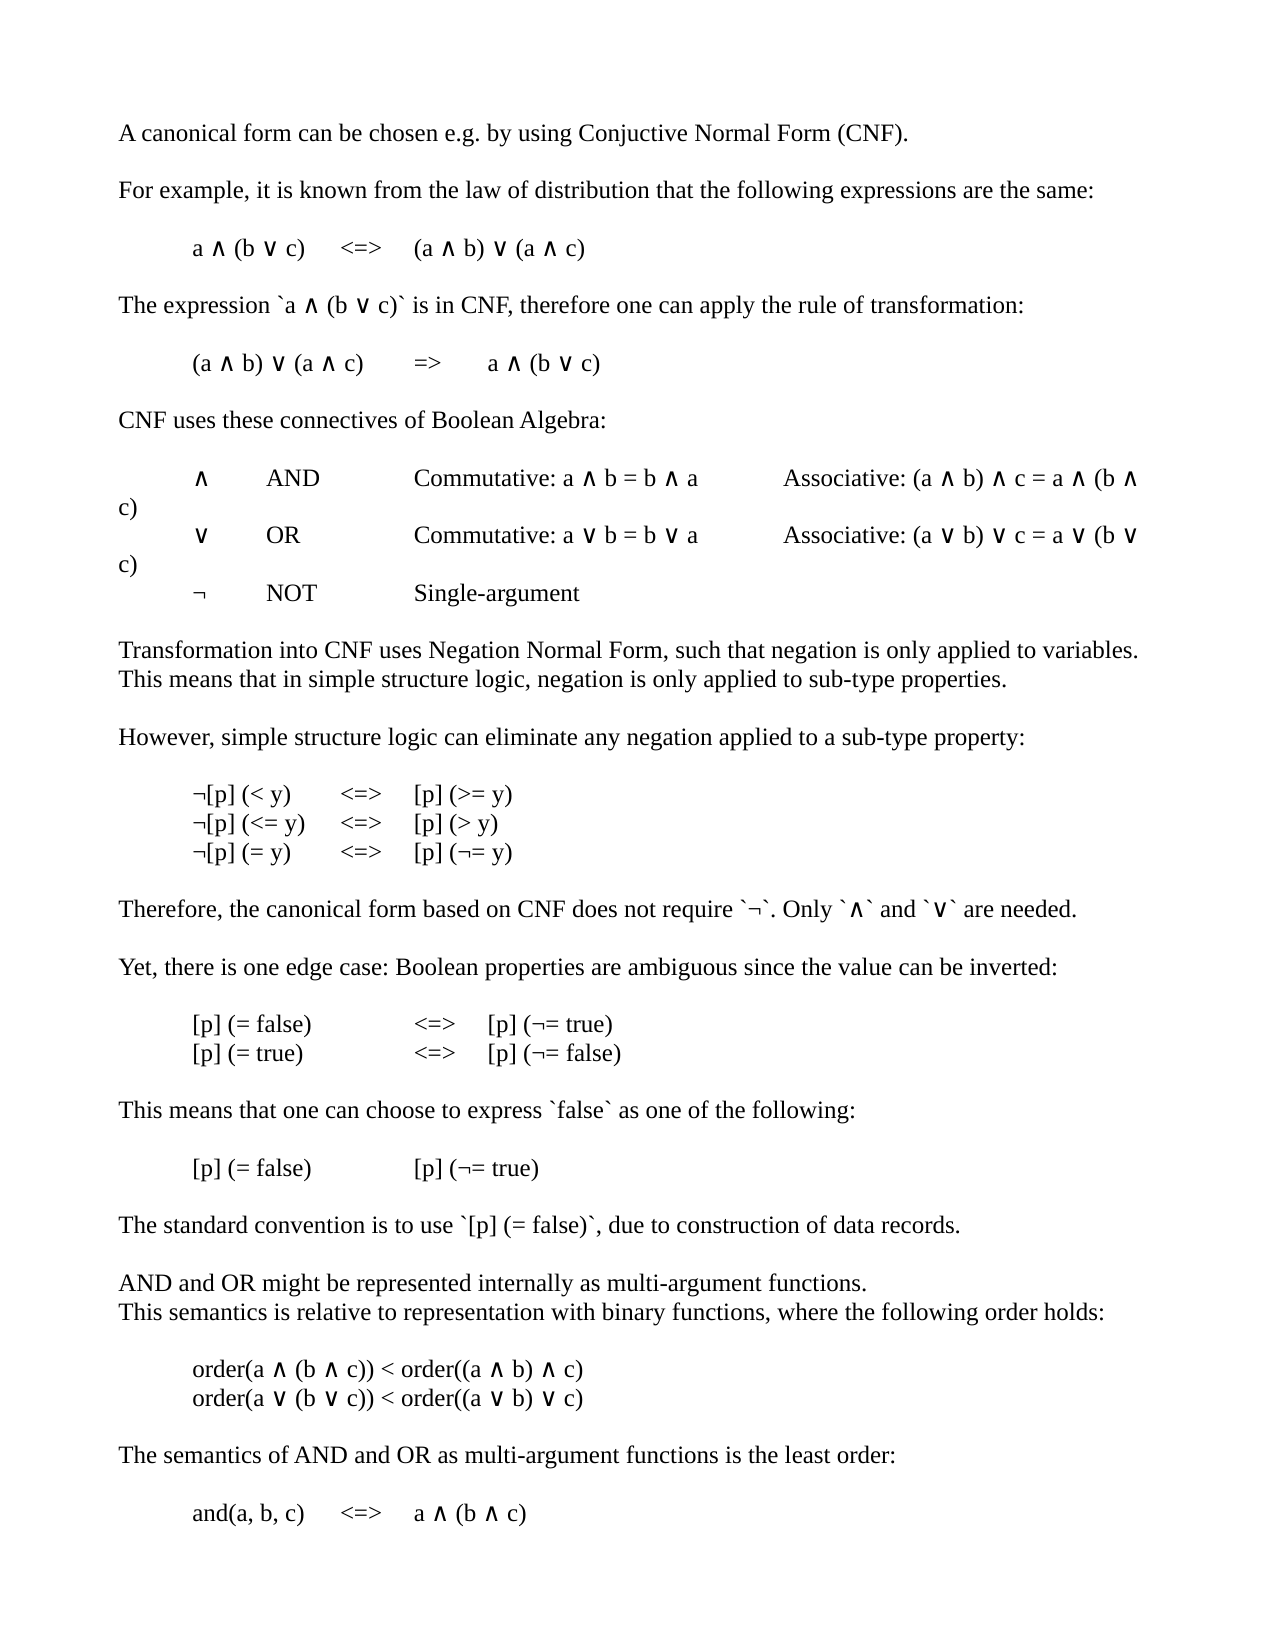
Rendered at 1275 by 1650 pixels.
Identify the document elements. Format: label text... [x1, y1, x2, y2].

text However, simple structure logic can eliminate any negation applied to a sub-type property: [118, 722, 1157, 751]
text This means that in simple structure logic, negation is only applied to sub-type properties. [118, 664, 1157, 693]
text (a ∧ b) ∨ (a ∧ c) => a ∧ (b ∨ c) [118, 348, 1157, 377]
text The expression `a ∧ (b ∨ c)` is in CNF, therefore one can apply the rule of transformation: [118, 291, 1157, 319]
text ¬[p] (<= y) <=> [p] (> y) [118, 808, 1157, 837]
text order(a ∧ (b ∧ c)) < order((a ∧ b) ∧ c) [118, 1354, 1157, 1383]
text ∧ AND Commutative: a ∧ b = b ∧ a Associative: (a ∧ b) ∧ c = a ∧ (b ∧ c) [118, 463, 1157, 521]
text This means that one can choose to express `false` as one of the following: [118, 1096, 1157, 1124]
text ¬[p] (= y) <=> [p] (¬= y) [118, 837, 1157, 866]
text AND and OR might be represented internally as multi-argument functions. This semantics is relative to representation with binary functions, where the following order holds: [118, 1268, 1157, 1326]
text Yet, there is one edge case: Boolean properties are ambiguous since the value can be inverted: [118, 952, 1157, 981]
text order(a ∨ (b ∨ c)) < order((a ∨ b) ∨ c) [118, 1383, 1157, 1412]
text A canonical form can be chosen e.g. by using Conjuctive Normal Form (CNF). [118, 118, 1157, 147]
text Transformation into CNF uses Negation Normal Form, such that negation is only applied to variables. [118, 636, 1157, 664]
text [p] (= false) <=> [p] (¬= true) [118, 1009, 1157, 1038]
text ¬ NOT Single-argument [118, 578, 1157, 607]
text CNF uses these connectives of Boolean Algebra: [118, 406, 1157, 434]
text [p] (= false) [p] (¬= true) [118, 1153, 1157, 1182]
text The standard convention is to use `[p] (= false)`, due to construction of data records. [118, 1211, 1157, 1239]
text For example, it is known from the law of distribution that the following expressions are the same: [118, 176, 1157, 204]
text ∨ OR Commutative: a ∨ b = b ∨ a Associative: (a ∨ b) ∨ c = a ∨ (b ∨ c) [118, 521, 1157, 578]
text a ∧ (b ∨ c) <=> (a ∧ b) ∨ (a ∧ c) [118, 233, 1157, 262]
text [p] (= true) <=> [p] (¬= false) [118, 1038, 1157, 1067]
text The semantics of AND and OR as multi-argument functions is the least order: [118, 1441, 1157, 1469]
text and(a, b, c) <=> a ∧ (b ∧ c) [118, 1498, 1157, 1527]
text Therefore, the canonical form based on CNF does not require `¬`. Only `∧` and `∨` are needed. [118, 894, 1157, 923]
text ¬[p] (< y) <=> [p] (>= y) [118, 779, 1157, 808]
